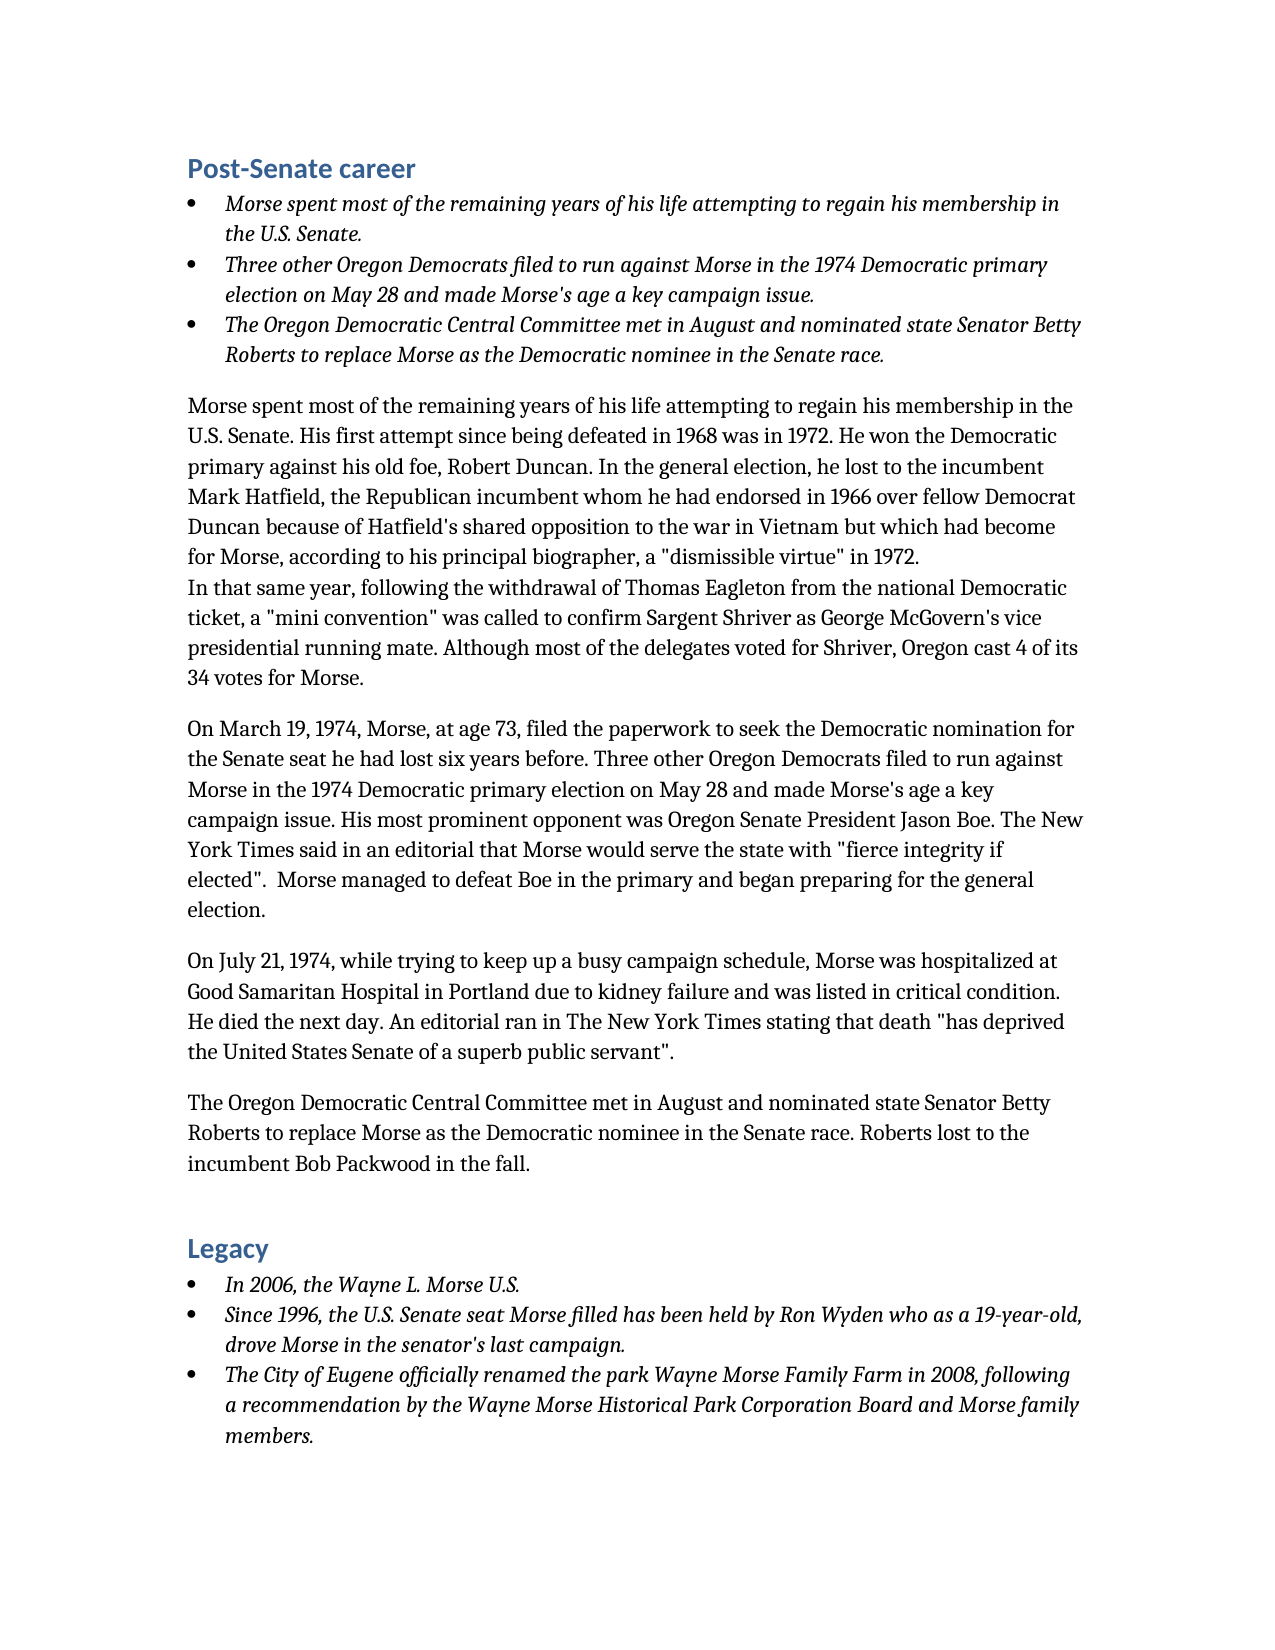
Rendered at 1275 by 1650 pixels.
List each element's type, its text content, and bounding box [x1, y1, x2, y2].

subtitle Post-Senate career [187, 150, 1087, 186]
subtitle Legacy [187, 1231, 1087, 1266]
list The Oregon Democratic Central Committee met in August and nominated state Senator Betty Roberts to replace Morse as the Democratic nominee in the Senate race. [187, 312, 1087, 368]
list Three other Oregon Democrats filed to run against Morse in the 1974 Democratic primary election on May 28 and made Morse's age a key campaign issue. [187, 251, 1087, 308]
text The Oregon Democratic Central Committee met in August and nominated state Senator Betty Roberts to replace Morse as the Democratic nominee in the Senate race. Roberts lost to the incumbent Bob Packwood in the fall. [187, 1090, 1087, 1177]
text Morse spent most of the remaining years of his life attempting to regain his membership in the U.S. Senate. His first attempt since being defeated in 1968 was in 1972. He won the Democratic primary against his old foe, Robert Duncan. In the general election, he lost to the incumbent Mark Hatfield, the Republican incumbent whom he had endorsed in 1966 over fellow Democrat Duncan because of Hatfield's shared opposition to the war in Vietnam but which had become for Morse, according to his principal biographer, a "dismissible virtue" in 1972. In that same year, following the withdrawal of Thomas Eagleton from the national Democratic ticket, a "mini convention" was called to confirm Sargent Shriver as George McGovern's vice presidential running mate. Although most of the delegates voted for Shriver, Oregon cast 4 of its 34 votes for Morse. [187, 393, 1087, 691]
list Morse spent most of the remaining years of his life attempting to regain his membership in the U.S. Senate. [187, 191, 1087, 247]
text On March 19, 1974, Morse, at age 73, filed the paperwork to seek the Democratic nomination for the Senate seat he had lost six years before. Three other Oregon Democrats filed to run against Morse in the 1974 Democratic primary election on May 28 and made Morse's age a key campaign issue. His most prominent opponent was Oregon Senate President Jason Boe. The New York Times said in an editorial that Morse would serve the state with "fierce integrity if elected". Morse managed to defeat Boe in the primary and began preparing for the general election. [187, 716, 1087, 923]
text On July 21, 1974, while trying to keep up a busy campaign schedule, Morse was hospitalized at Good Samaritan Hospital in Portland due to kidney failure and was listed in critical condition. He died the next day. An editorial ran in The New York Times stating that death "has deprived the United States Senate of a superb public servant". [187, 948, 1087, 1065]
list The City of Eugene officially renamed the park Wayne Morse Family Farm in 2008, following a recommendation by the Wayne Morse Historical Park Corporation Board and Morse family members. [187, 1362, 1087, 1449]
list Since 1996, the U.S. Senate seat Morse filled has been held by Ron Wyden who as a 19-year-old, drove Morse in the senator's last campaign. [187, 1302, 1087, 1358]
list In 2006, the Wayne L. Morse U.S. [187, 1271, 1087, 1298]
